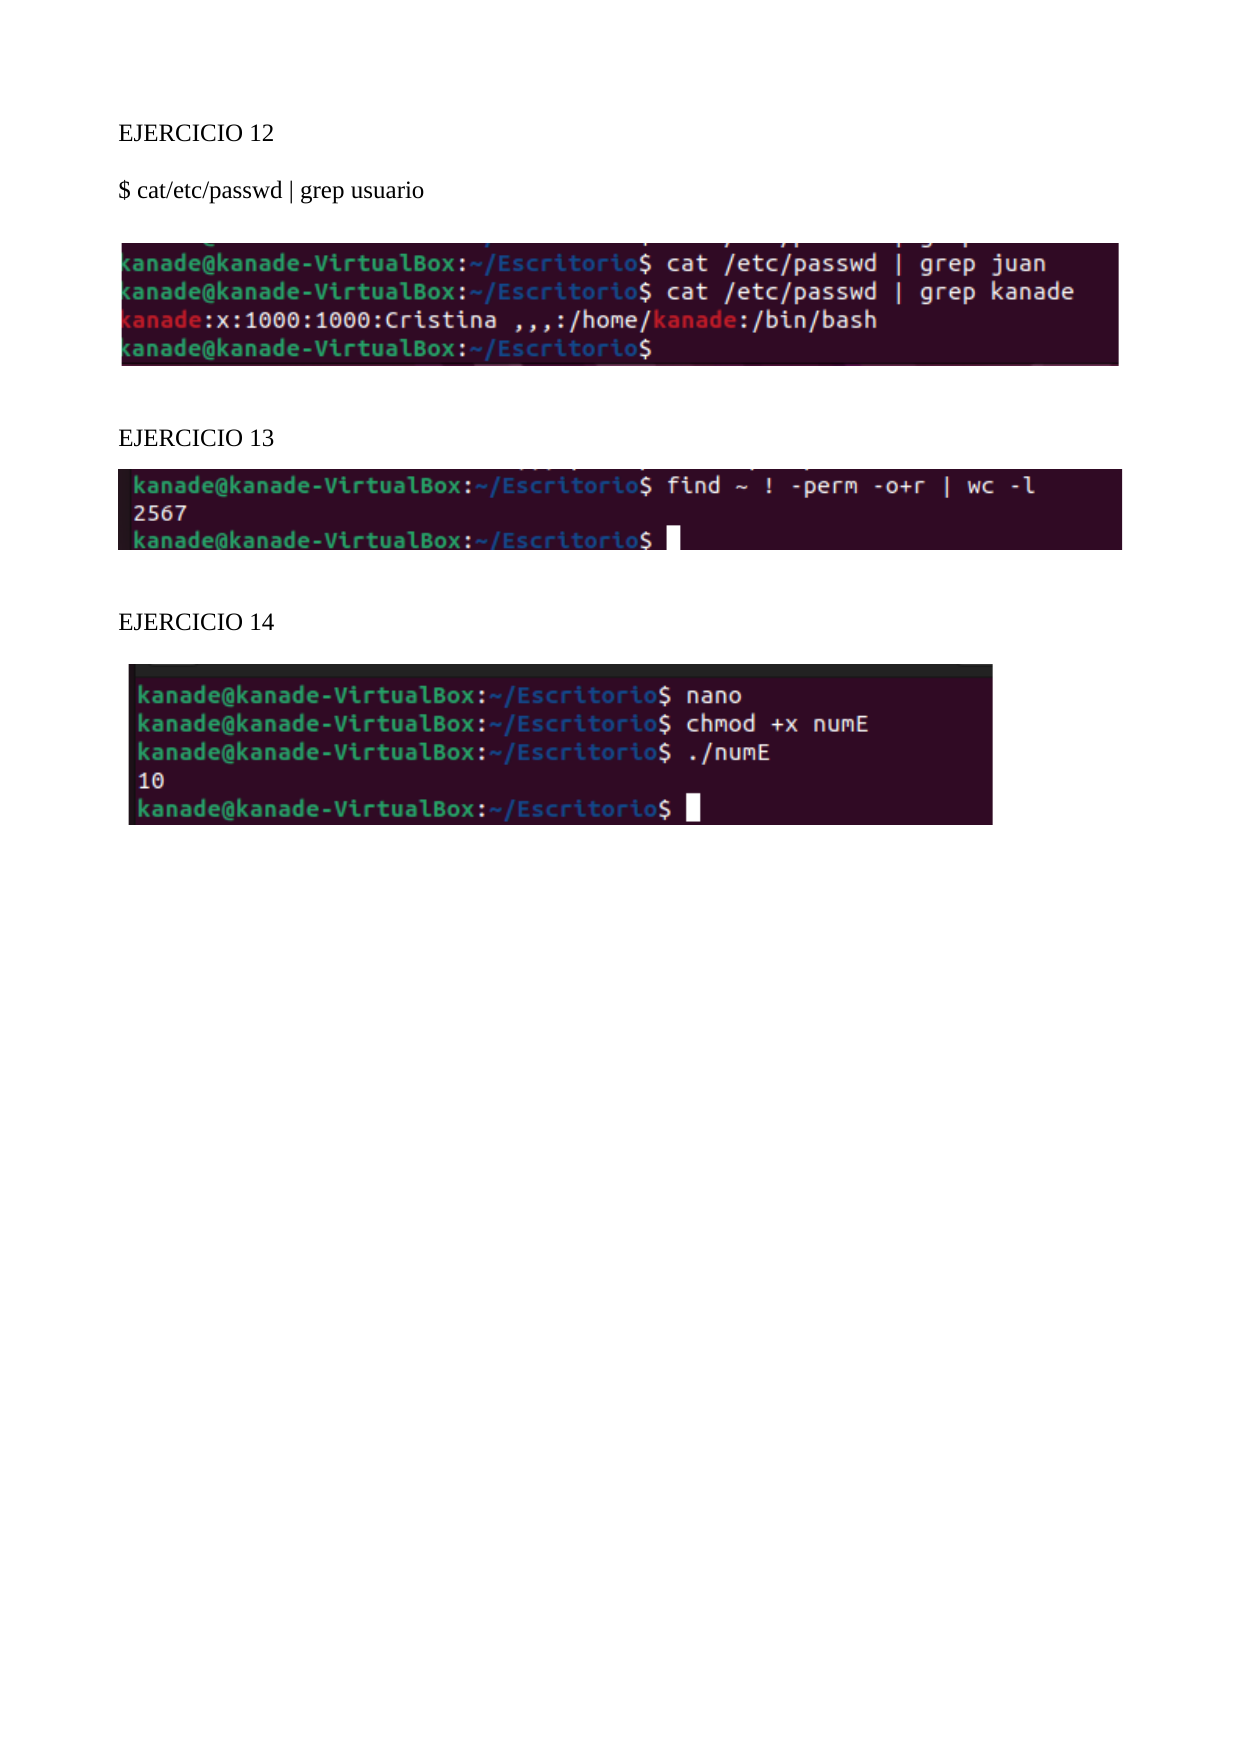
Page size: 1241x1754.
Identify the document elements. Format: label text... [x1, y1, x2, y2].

text EJERCICIO 13 [118, 423, 1122, 452]
picture [128, 664, 993, 825]
text $ cat/etc/passwd | grep usuario [118, 176, 1122, 204]
text EJERCICIO 12 [118, 118, 1122, 147]
picture [118, 469, 1123, 550]
text EJERCICIO 14 [118, 607, 1122, 636]
picture [121, 243, 1119, 366]
